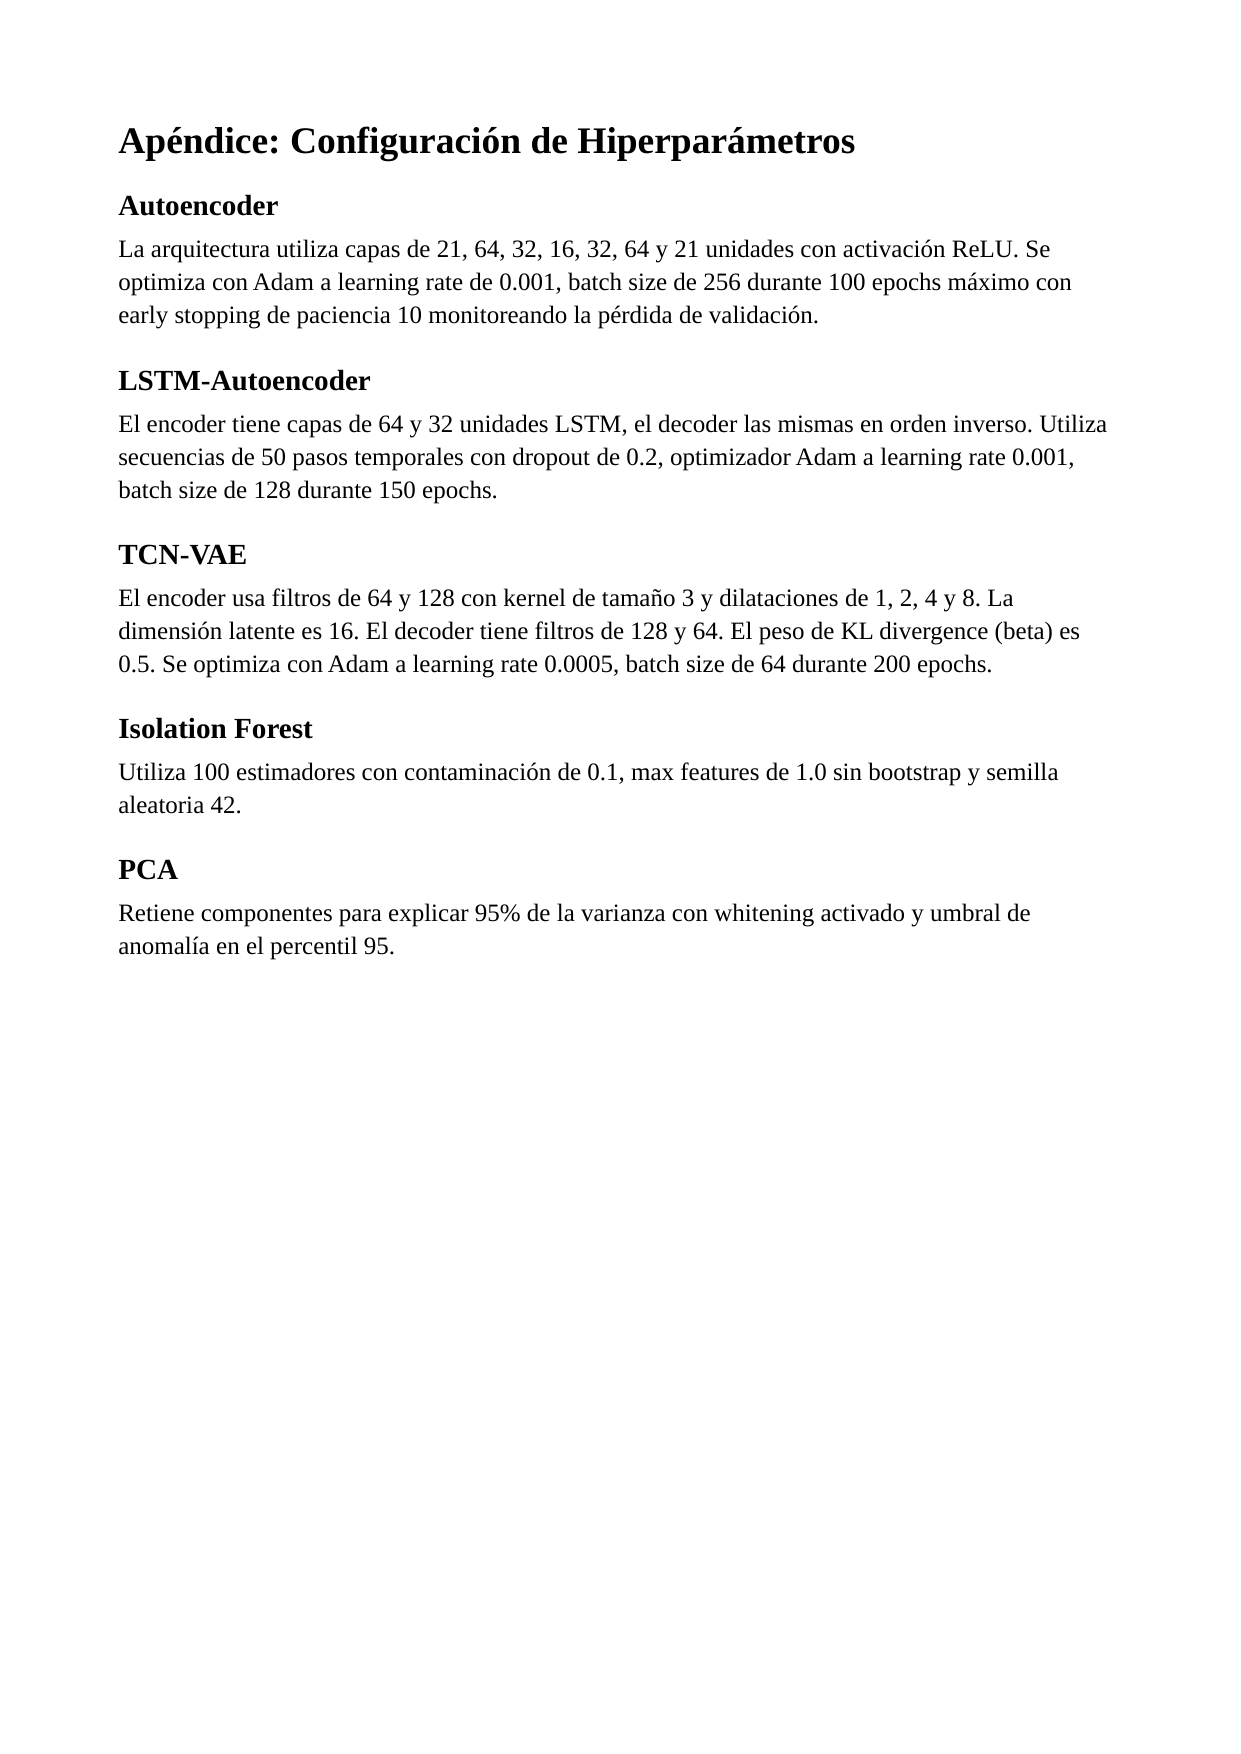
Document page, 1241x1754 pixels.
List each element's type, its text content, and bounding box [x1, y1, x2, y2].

subtitle Apéndice: Configuración de Hiperparámetros [118, 118, 1122, 161]
subtitle PCA [118, 852, 1122, 886]
text El encoder tiene capas de 64 y 32 unidades LSTM, el decoder las mismas en orden inverso. Utiliza secuencias de 50 pasos temporales con dropout de 0.2, optimizador Adam a learning rate 0.001, batch size de 128 durante 150 epochs. [118, 409, 1122, 503]
subtitle TCN-VAE [118, 537, 1122, 570]
subtitle Autoencoder [118, 188, 1122, 222]
text El encoder usa filtros de 64 y 128 con kernel de tamaño 3 y dilataciones de 1, 2, 4 y 8. La dimensión latente es 16. El decoder tiene filtros de 128 y 64. El peso de KL divergence (beta) es 0.5. Se optimiza con Adam a learning rate 0.0005, batch size de 64 durante 200 epochs. [118, 583, 1122, 678]
text La arquitectura utiliza capas de 21, 64, 32, 16, 32, 64 y 21 unidades con activación ReLU. Se optimiza con Adam a learning rate de 0.001, batch size de 256 durante 100 epochs máximo con early stopping de paciencia 10 monitoreando la pérdida de validación. [118, 234, 1122, 329]
subtitle LSTM-Autoencoder [118, 363, 1122, 396]
text Utiliza 100 estimadores con contaminación de 0.1, max features de 1.0 sin bootstrap y semilla aleatoria 42. [118, 757, 1122, 819]
subtitle Isolation Forest [118, 711, 1122, 745]
text Retiene componentes para explicar 95% de la varianza con whitening activado y umbral de anomalía en el percentil 95. [118, 898, 1122, 960]
